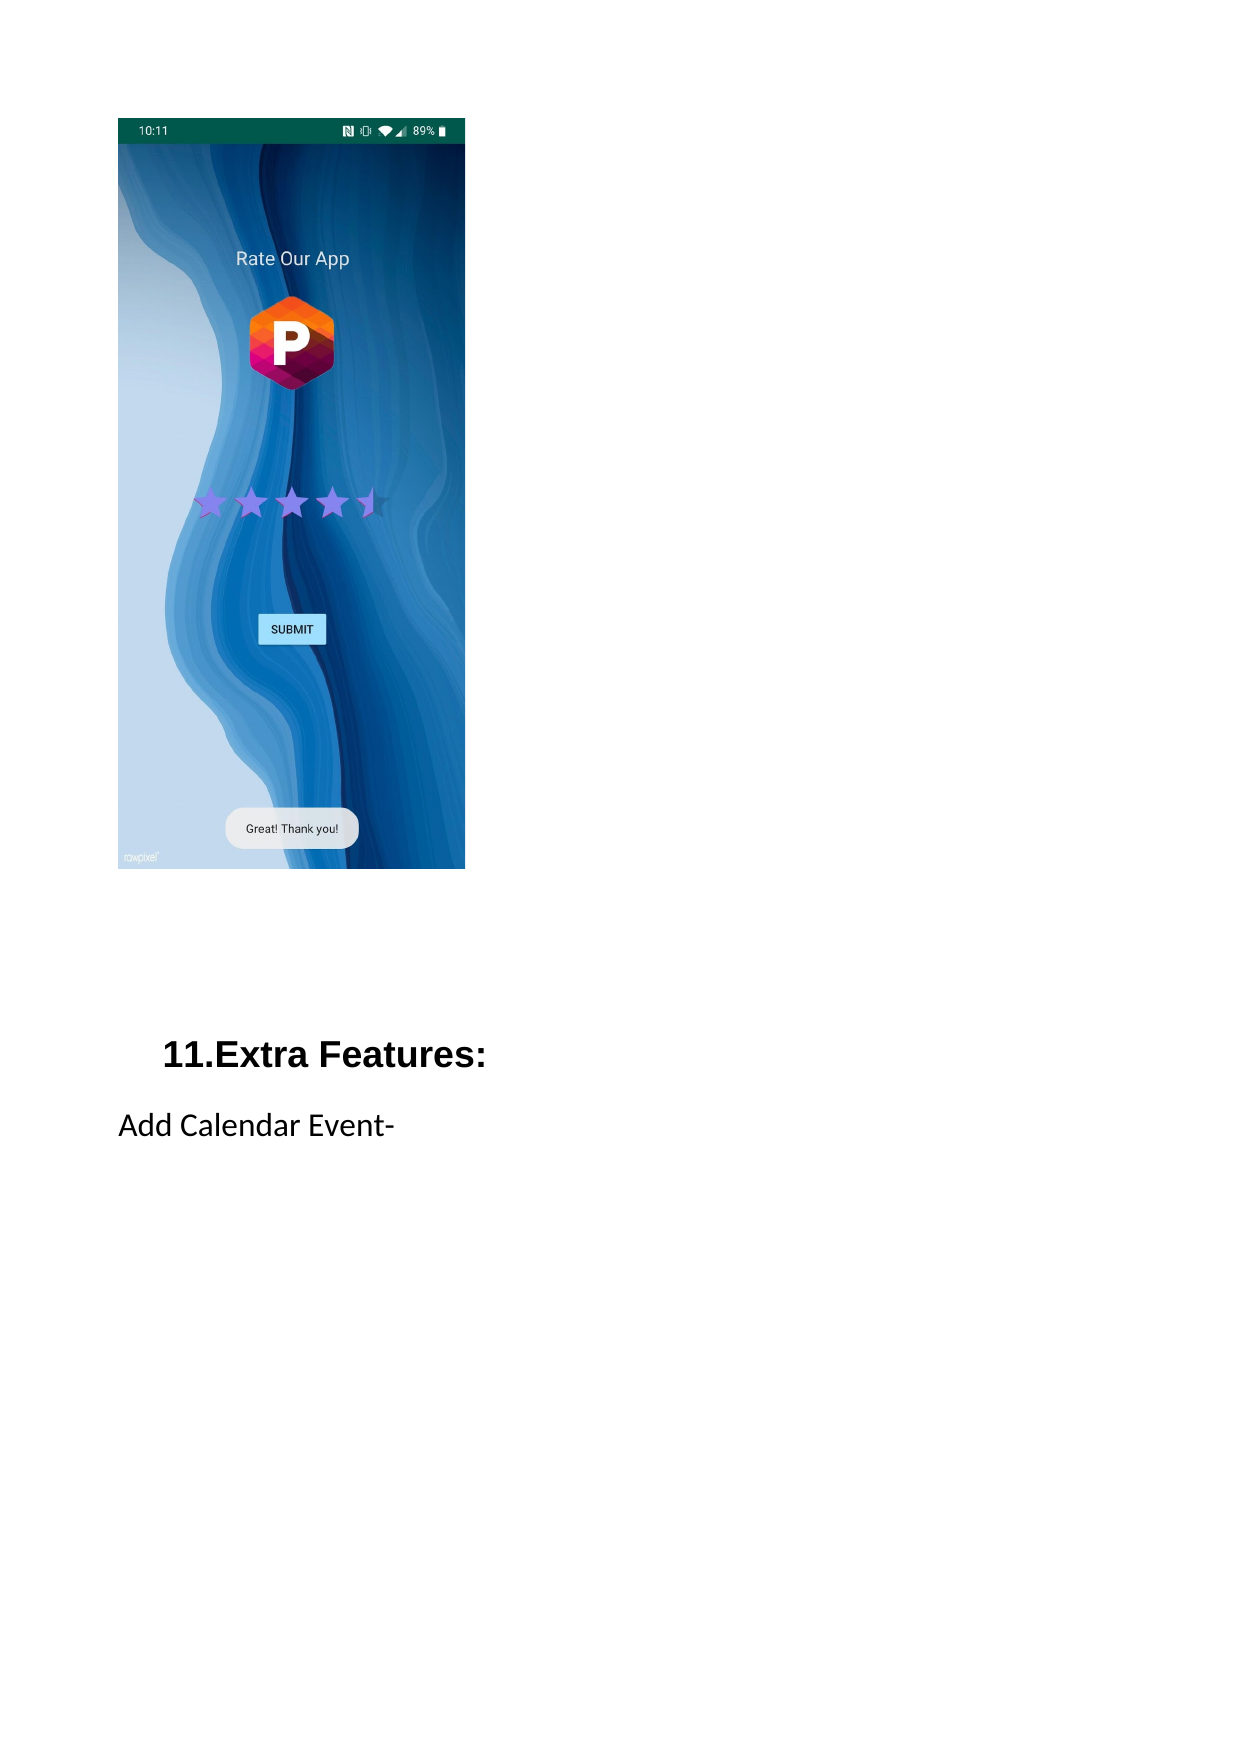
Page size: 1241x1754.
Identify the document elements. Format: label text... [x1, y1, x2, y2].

subtitle Extra Features: [162, 1032, 1122, 1075]
text Add Calendar Event- [118, 1104, 1122, 1145]
picture [118, 118, 465, 869]
